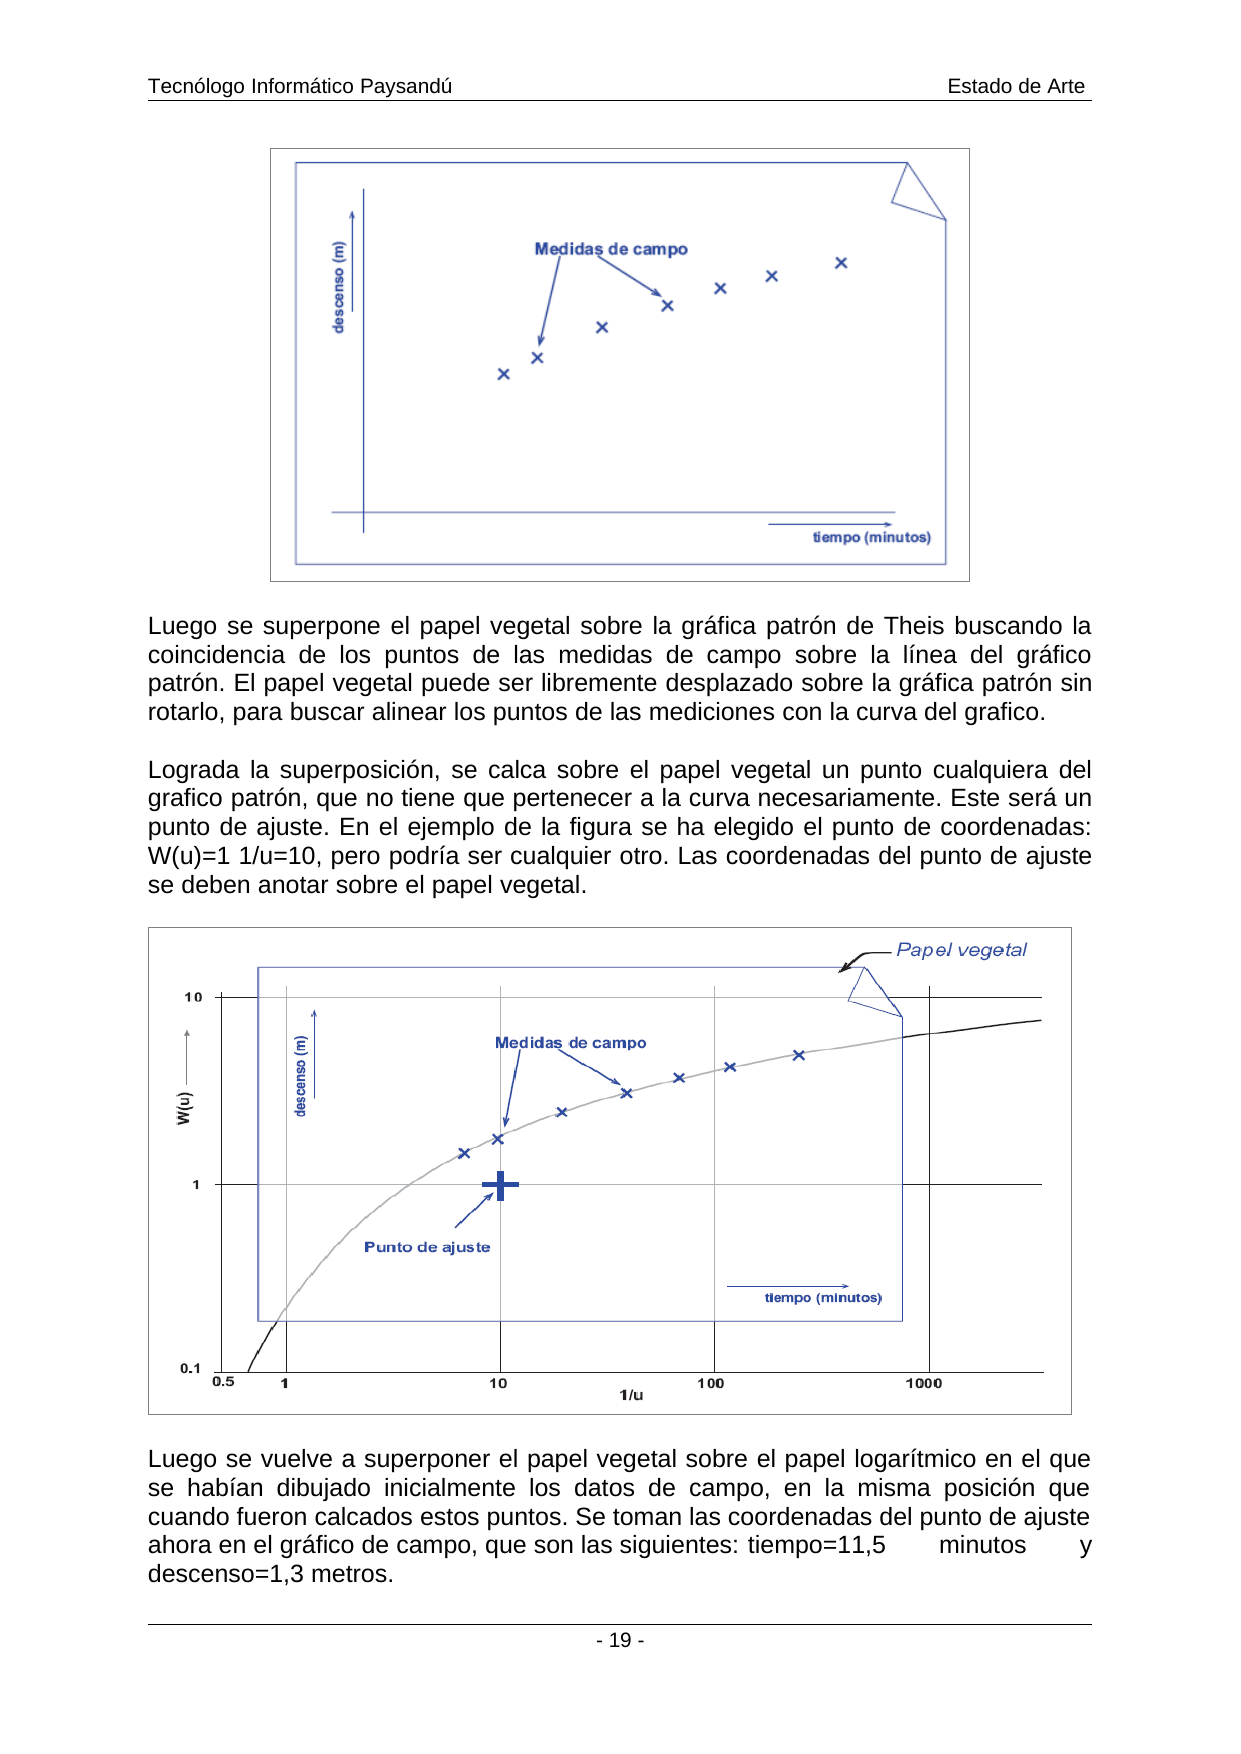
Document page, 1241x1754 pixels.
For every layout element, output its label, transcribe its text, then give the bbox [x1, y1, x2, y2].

text Luego se vuelve a superponer el papel vegetal sobre el papel logarítmico en el que se habían dibujado inicialmente los datos de campo, en la misma posición que cuando fueron calcados estos puntos. Se toman las coordenadas del punto de ajuste ahora en el gráfico de campo, que son las siguientes: tiempo=11,5 minutos y descenso=1,3 metros. [148, 1444, 1092, 1588]
text Luego se superpone el papel vegetal sobre la gráfica patrón de Theis buscando la coincidencia de los puntos de las medidas de campo sobre la línea del gráfico patrón. El papel vegetal puede ser libremente desplazado sobre la gráfica patrón sin rotarlo, para buscar alinear los puntos de las mediciones con la curva del grafico. [148, 611, 1092, 726]
text Lograda la superposición, se calca sobre el papel vegetal un punto cualquiera del grafico patrón, que no tiene que pertenecer a la curva necesariamente. Este será un punto de ajuste. En el ejemplo de la figura se ha elegido el punto de coordenadas: W(u)=1 1/u=10, pero podría ser cualquier otro. Las coordenadas del punto de ajuste se deben anotar sobre el papel vegetal. [148, 755, 1092, 898]
